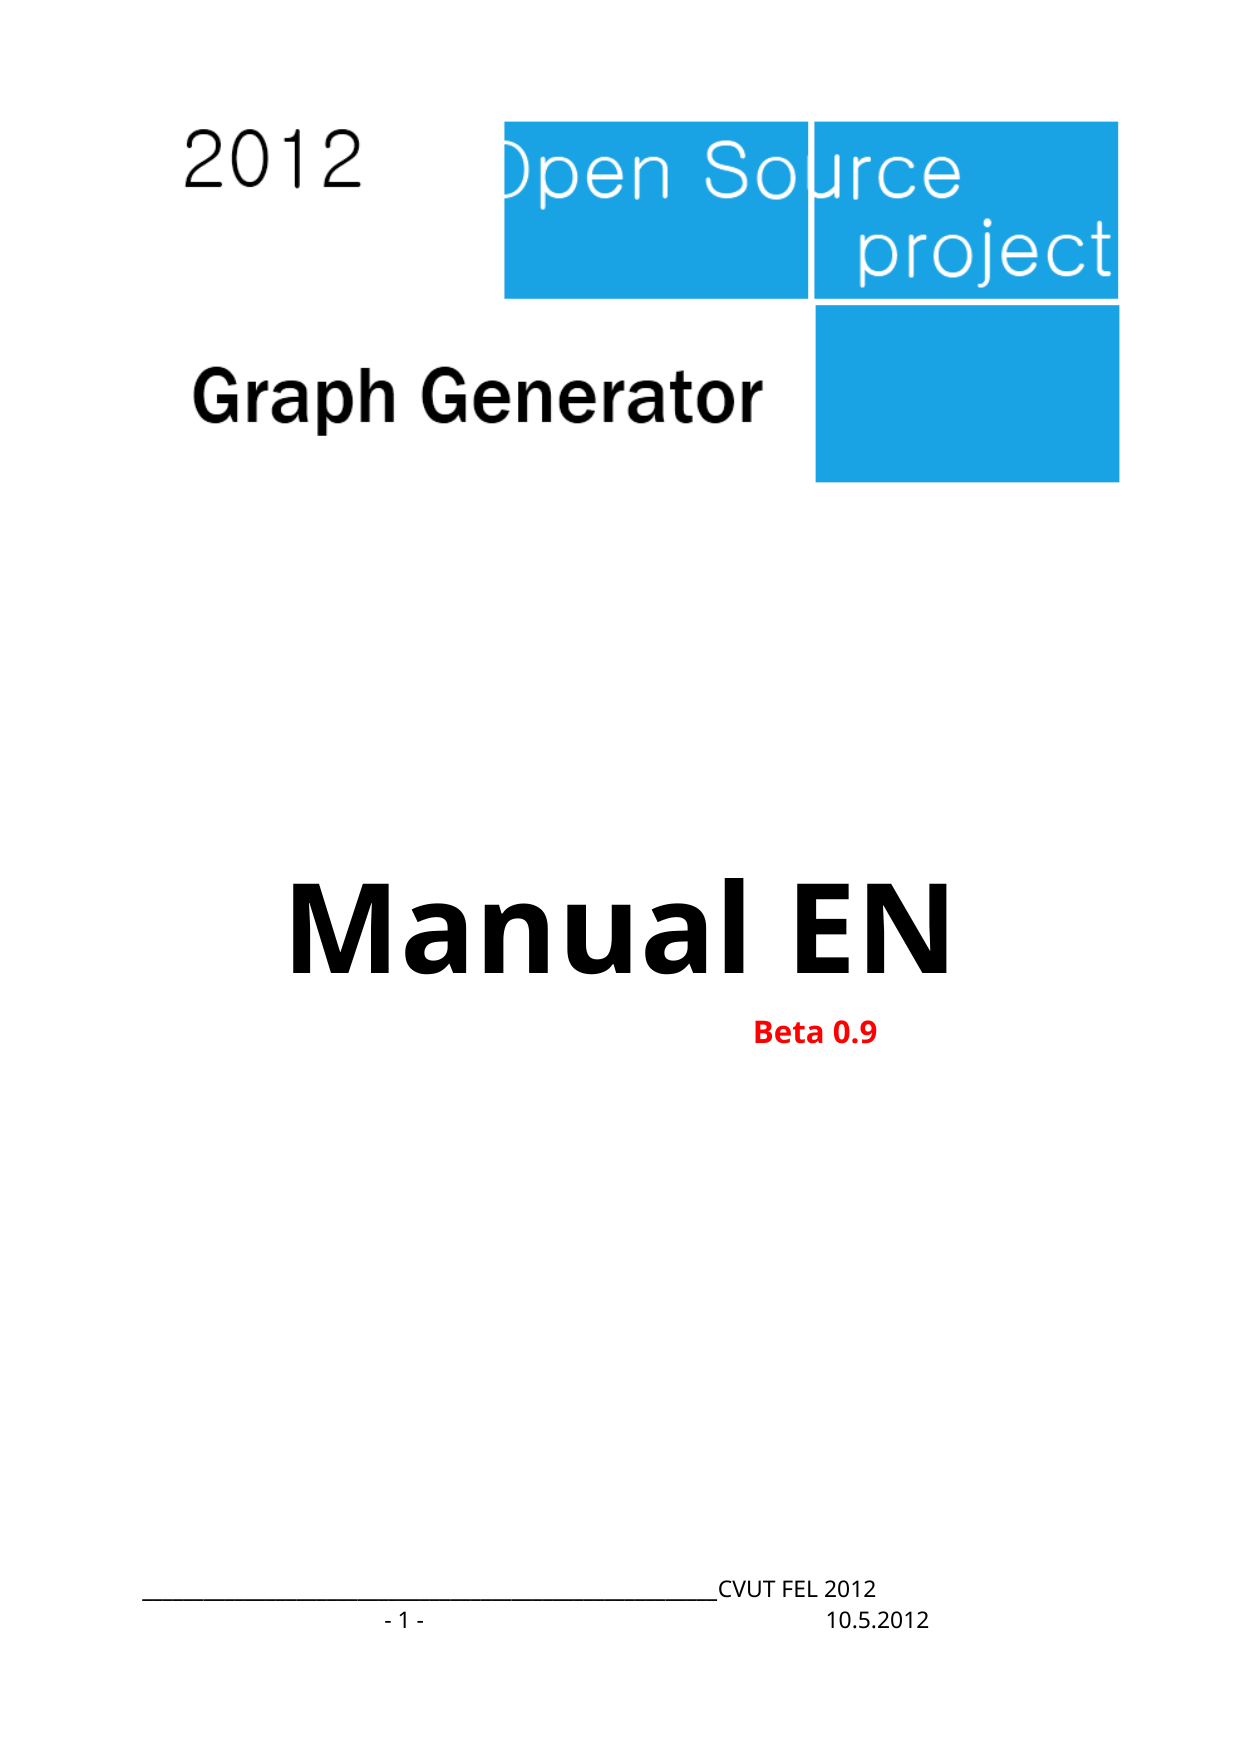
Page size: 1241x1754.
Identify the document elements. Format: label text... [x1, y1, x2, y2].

picture [118, 118, 1122, 495]
text Beta 0.9 [118, 1010, 1122, 1052]
text Manual EN [118, 839, 1122, 1010]
